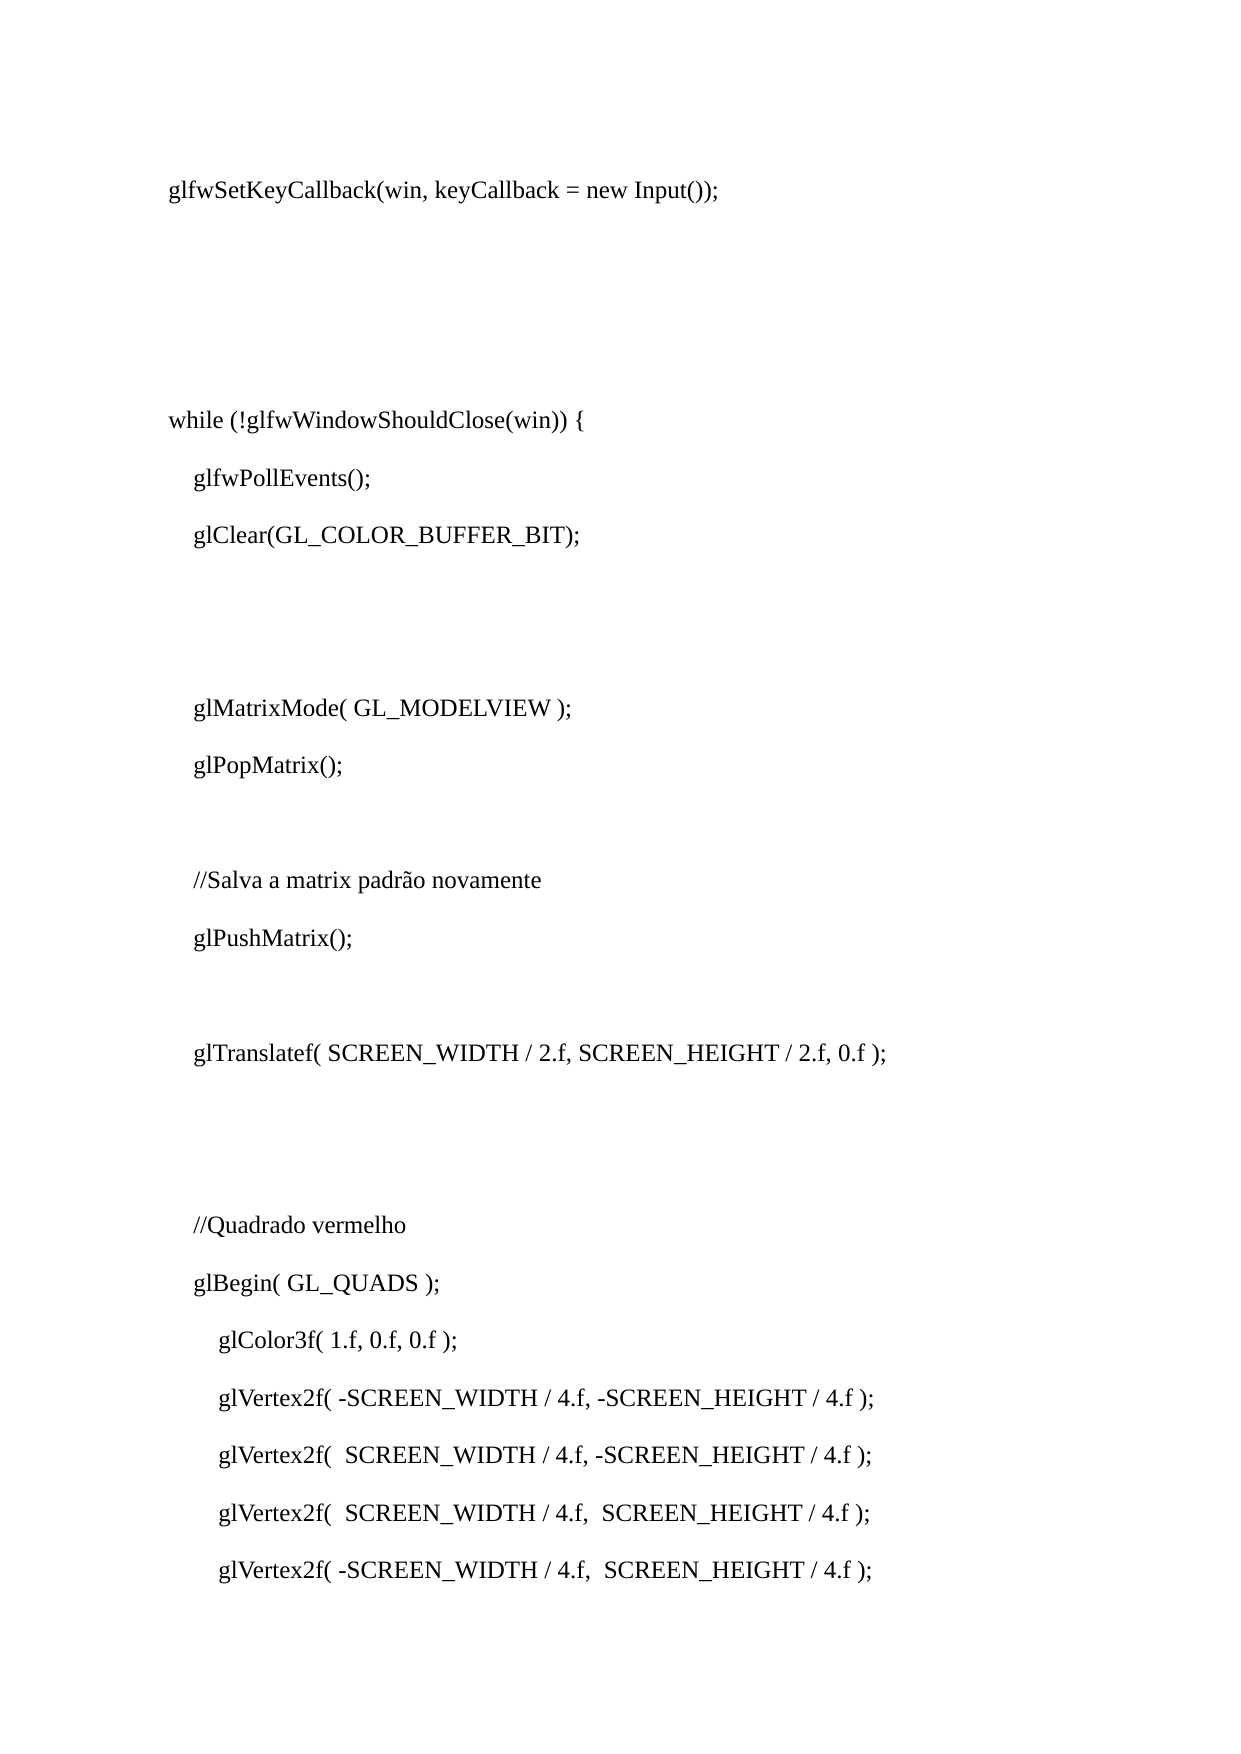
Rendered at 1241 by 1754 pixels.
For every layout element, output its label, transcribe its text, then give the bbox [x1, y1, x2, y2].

text glPushMatrix(); [118, 923, 1122, 952]
text glClear(GL_COLOR_BUFFER_BIT); [118, 521, 1122, 549]
text //Quadrado vermelho [118, 1211, 1122, 1239]
text glColor3f( 1.f, 0.f, 0.f ); [118, 1326, 1122, 1354]
text glVertex2f( SCREEN_WIDTH / 4.f, -SCREEN_HEIGHT / 4.f ); [118, 1441, 1122, 1469]
text glVertex2f( -SCREEN_WIDTH / 4.f, SCREEN_HEIGHT / 4.f ); [118, 1556, 1122, 1584]
text while (!glfwWindowShouldClose(win)) { [118, 406, 1122, 434]
text //Salva a matrix padrão novamente [118, 866, 1122, 894]
text glPopMatrix(); [118, 751, 1122, 779]
text glBegin( GL_QUADS ); [118, 1268, 1122, 1297]
text glfwPollEvents(); [118, 463, 1122, 492]
text glTranslatef( SCREEN_WIDTH / 2.f, SCREEN_HEIGHT / 2.f, 0.f ); [118, 1038, 1122, 1067]
text glMatrixMode( GL_MODELVIEW ); [118, 693, 1122, 722]
text glVertex2f( SCREEN_WIDTH / 4.f, SCREEN_HEIGHT / 4.f ); [118, 1498, 1122, 1527]
text glVertex2f( -SCREEN_WIDTH / 4.f, -SCREEN_HEIGHT / 4.f ); [118, 1383, 1122, 1412]
text glfwSetKeyCallback(win, keyCallback = new Input()); [118, 176, 1122, 204]
